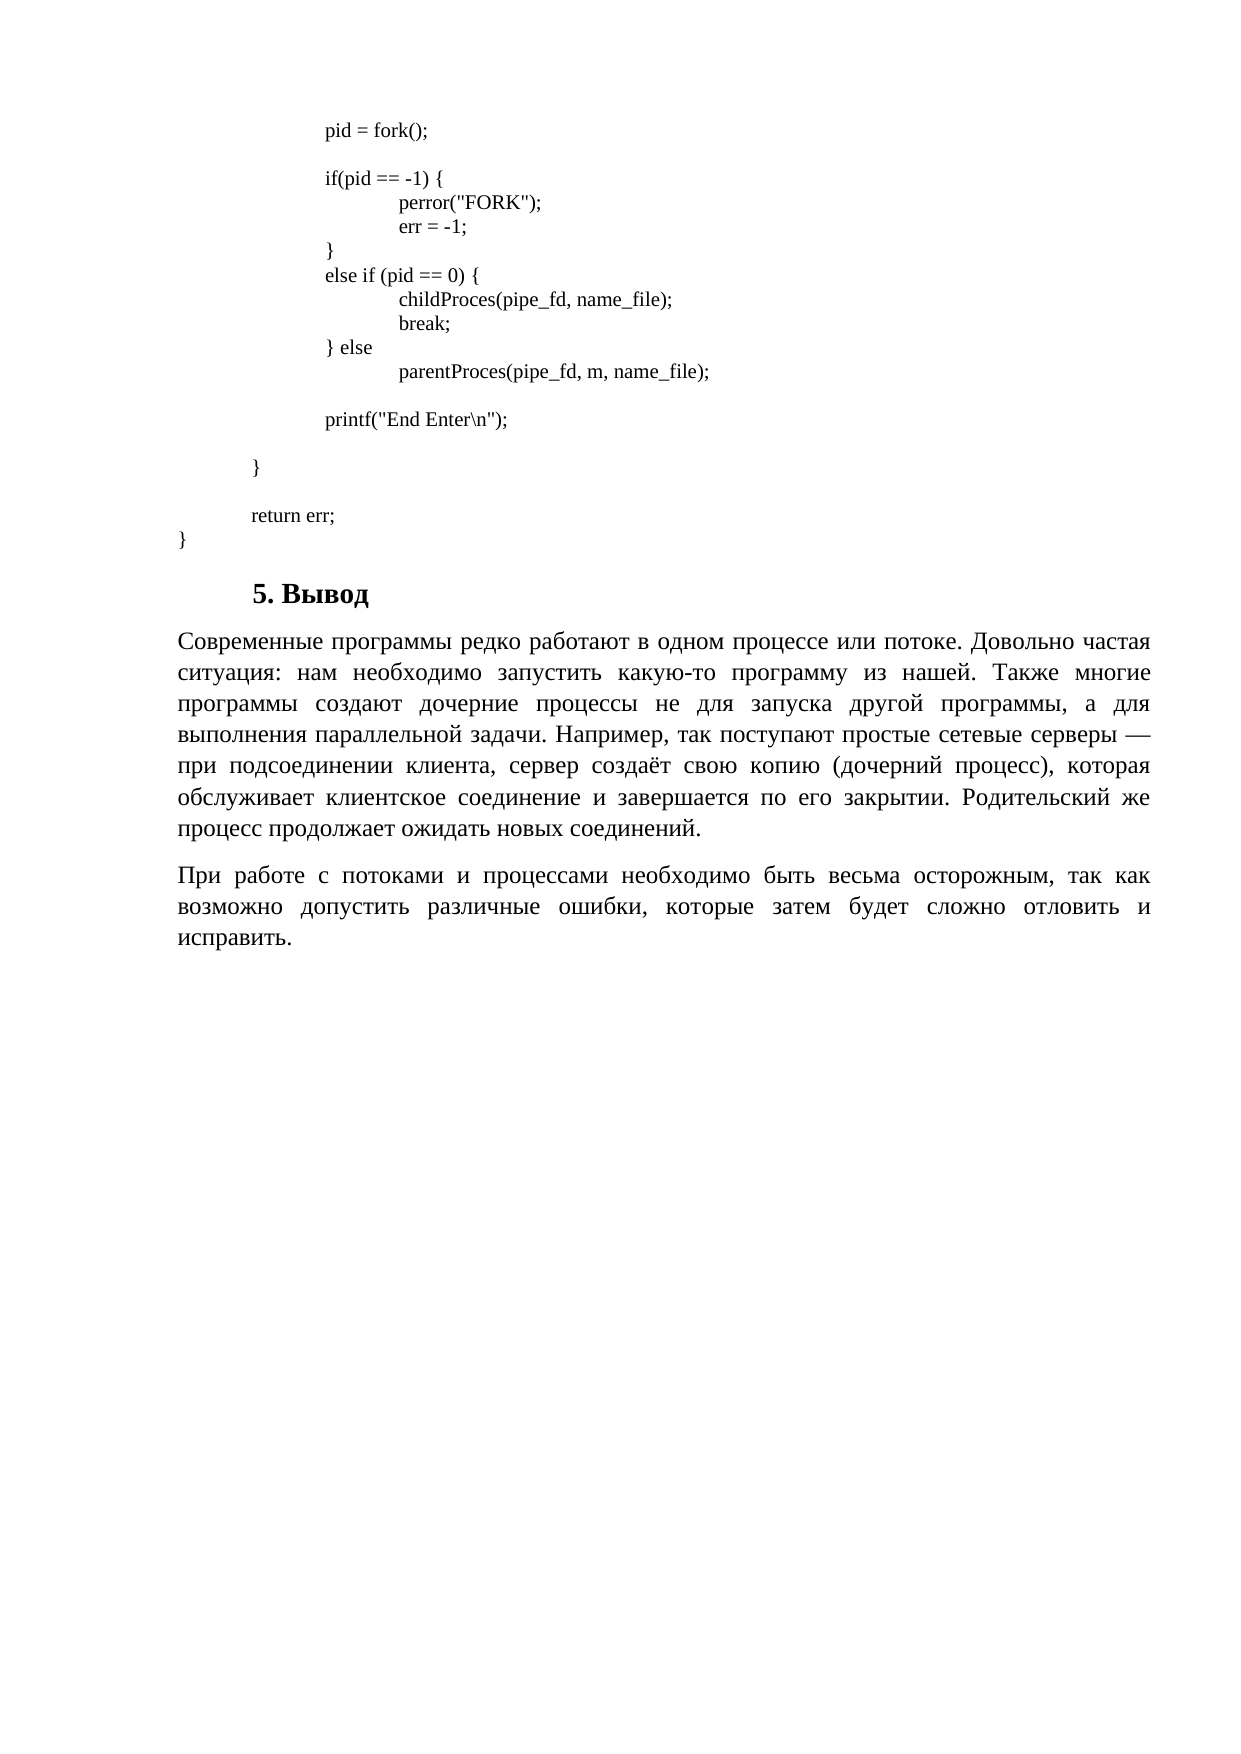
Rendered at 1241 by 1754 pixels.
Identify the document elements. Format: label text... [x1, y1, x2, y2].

text } [177, 527, 1152, 551]
text perror("FORK"); [177, 190, 1152, 214]
text } [177, 238, 1152, 262]
text else if (pid == 0) { [177, 262, 1152, 287]
text printf("End Enter\n"); [177, 407, 1152, 431]
text } [177, 455, 1152, 479]
text childProces(pipe_fd, name_file); [177, 287, 1152, 311]
list 5. Вывод [215, 576, 1152, 610]
text if(pid == -1) { [177, 166, 1152, 190]
text } else [177, 335, 1152, 359]
text Современные программы редко работают в одном процессе или потоке. Довольно частая ситуация: нам необходимо запустить какую-то программу из нашей. Также многие программы создают дочерние процессы не для запуска другой программы, а для выполнения параллельной задачи. Например, так поступают простые сетевые серверы — при подсоединении клиента, сервер создаёт свою копию (дочерний процесс), которая обслуживает клиентское соединение и завершается по его закрытии. Родительский же процесс продолжает ожидать новых соединений. [177, 626, 1152, 841]
text break; [177, 311, 1152, 335]
text pid = fork(); [177, 118, 1152, 142]
text При работе с потоками и процессами необходимо быть весьма осторожным, так как возможно допустить различные ошибки, которые затем будет сложно отловить и исправить. [177, 860, 1152, 951]
text parentProces(pipe_fd, m, name_file); [177, 359, 1152, 383]
text return err; [177, 503, 1152, 527]
text err = -1; [177, 214, 1152, 238]
